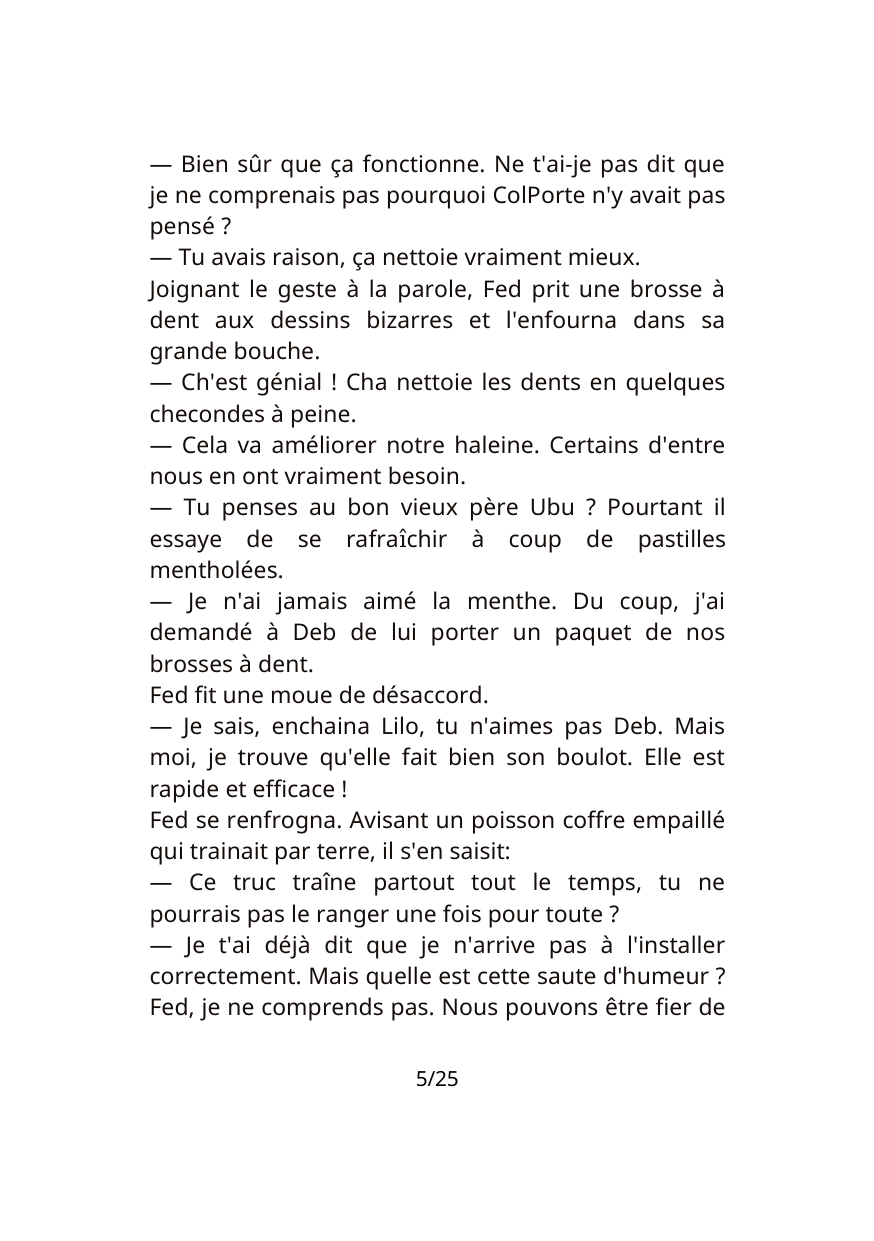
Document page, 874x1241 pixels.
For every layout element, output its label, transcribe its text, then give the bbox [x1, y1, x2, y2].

text — Cela va améliorer notre haleine. Certains d'entre nous en ont vraiment besoin. [149, 429, 726, 491]
text — Ch'est génial ! Cha nettoie les dents en quelques checondes à peine. [149, 366, 726, 429]
text — Tu avais raison, ça nettoie vraiment mieux. [149, 241, 726, 273]
text Fed se renfrogna. Avisant un poisson coffre empaillé qui trainait par terre, il s'en saisit: [149, 804, 726, 866]
text — Je t'ai déjà dit que je n'arrive pas à l'installer correctement. Mais quelle est cette saute d'humeur ? Fed, je ne comprends pas. Nous pouvons être fier de [149, 929, 726, 1023]
text — Bien sûr que ça fonctionne. Ne t'ai-je pas dit que je ne comprenais pas pourquoi ColPorte n'y avait pas pensé ? [149, 148, 726, 241]
text — Ce truc traîne partout tout le temps, tu ne pourrais pas le ranger une fois pour toute ? [149, 866, 726, 929]
text — Je n'ai jamais aimé la menthe. Du coup, j'ai demandé à Deb de lui porter un paquet de nos brosses à dent. [149, 585, 726, 679]
text — Je sais, enchaina Lilo, tu n'aimes pas Deb. Mais moi, je trouve qu'elle fait bien son boulot. Elle est rapide et efficace ! [149, 710, 726, 804]
text Joignant le geste à la parole, Fed prit une brosse à dent aux dessins bizarres et l'enfourna dans sa grande bouche. [149, 273, 726, 366]
text — Tu penses au bon vieux père Ubu ? Pourtant il essaye de se rafraîchir à coup de pastilles mentholées. [149, 491, 726, 585]
text Fed fit une moue de désaccord. [149, 679, 726, 710]
